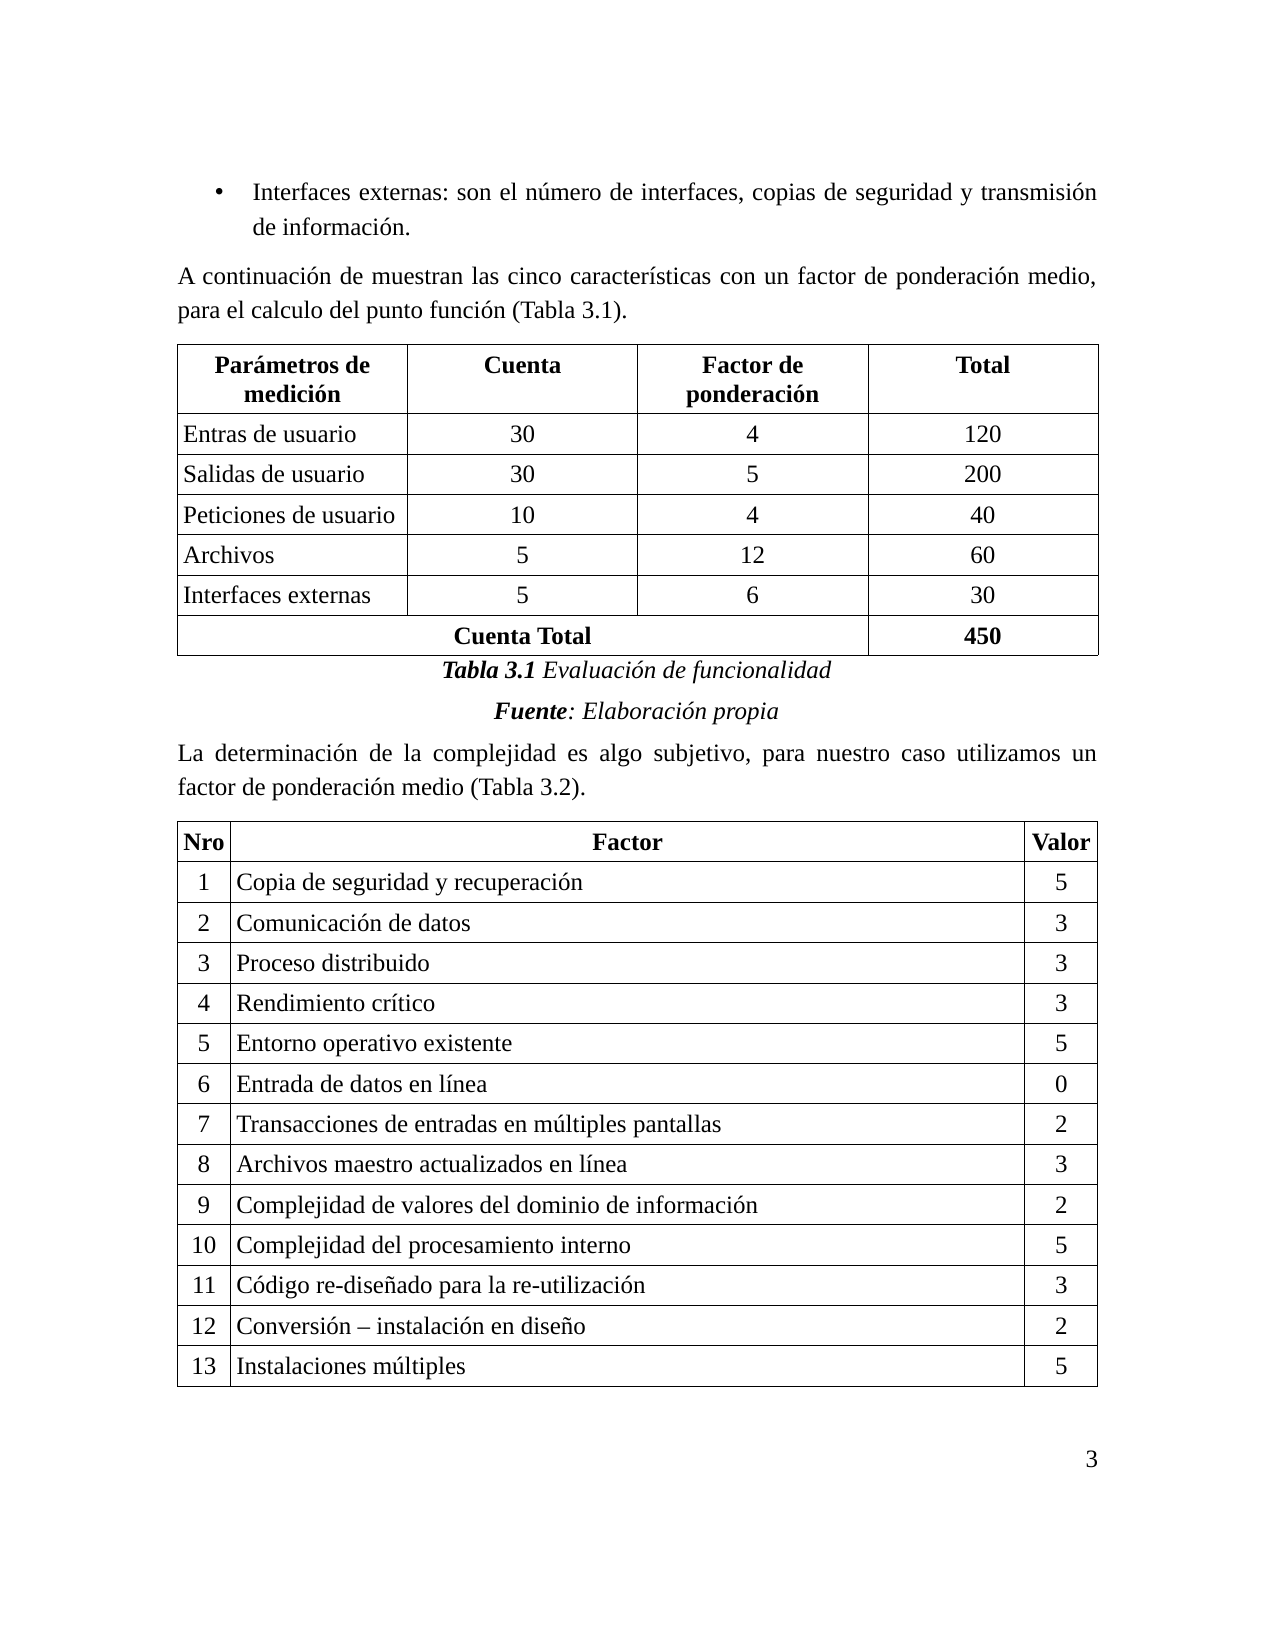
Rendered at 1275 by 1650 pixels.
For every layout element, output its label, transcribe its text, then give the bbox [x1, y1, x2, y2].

table_cell 2 [1025, 1185, 1097, 1224]
table_cell 30 [869, 576, 1098, 615]
text A continuación de muestran las cinco características con un factor de ponderación medio, para el calculo del punto función (Tabla 3.1). [177, 261, 1098, 324]
table_cell Entras de usuario [178, 414, 407, 454]
table_cell Interfaces externas [178, 576, 407, 615]
table_header Cuenta [408, 345, 637, 413]
text La determinación de la complejidad es algo subjetivo, para nuestro caso utilizamos un factor de ponderación medio (Tabla 3.2). [177, 738, 1098, 801]
table_cell 200 [869, 455, 1098, 494]
table_cell Complejidad del procesamiento interno [231, 1225, 1024, 1264]
table_cell 6 [178, 1064, 230, 1103]
table_header Valor [1025, 822, 1097, 861]
table_cell Comunicación de datos [231, 903, 1024, 942]
table_cell 450 [869, 616, 1098, 655]
table_cell 3 [178, 943, 230, 982]
table_cell 2 [178, 903, 230, 942]
table_cell 5 [1025, 1346, 1097, 1386]
table_cell 12 [638, 535, 868, 574]
table_cell 3 [1025, 903, 1097, 942]
table_cell 2 [1025, 1104, 1097, 1144]
table_cell 13 [178, 1346, 230, 1386]
table_cell Instalaciones múltiples [231, 1346, 1024, 1386]
table_cell 30 [408, 455, 637, 494]
table_cell Rendimiento crítico [231, 984, 1024, 1023]
table_cell 5 [638, 455, 868, 494]
table_cell Transacciones de entradas en múltiples pantallas [231, 1104, 1024, 1144]
table_cell Complejidad de valores del dominio de información [231, 1185, 1024, 1224]
table_cell Archivos [178, 535, 407, 574]
list Interfaces externas: son el número de interfaces, copias de seguridad y transmisión de información. [215, 177, 1098, 240]
table_cell 5 [1025, 1024, 1097, 1063]
table_cell 4 [638, 414, 868, 454]
table_cell 5 [1025, 1225, 1097, 1264]
table_header Nro [178, 822, 230, 861]
table_cell 30 [408, 414, 637, 454]
table_cell 120 [869, 414, 1098, 454]
table_cell 6 [638, 576, 868, 615]
table_cell 2 [1025, 1306, 1097, 1345]
table_header Factor [231, 822, 1024, 861]
table_cell Proceso distribuido [231, 943, 1024, 982]
table_cell 40 [869, 495, 1098, 534]
table_cell Peticiones de usuario [178, 495, 407, 534]
table_cell Código re-diseñado para la re-utilización [231, 1266, 1024, 1305]
table_cell 3 [1025, 1266, 1097, 1305]
table_cell Cuenta Total [178, 616, 868, 655]
table_header Parámetros de medición [178, 345, 407, 413]
table_cell 3 [1025, 984, 1097, 1023]
table_cell Conversión – instalación en diseño [231, 1306, 1024, 1345]
table_cell 0 [1025, 1064, 1097, 1103]
table_cell 5 [1025, 862, 1097, 902]
table_header Total [869, 345, 1098, 413]
table_cell 5 [408, 576, 637, 615]
table_cell Entrada de datos en línea [231, 1064, 1024, 1103]
table_cell 5 [178, 1024, 230, 1063]
table_cell 8 [178, 1145, 230, 1184]
table_cell 9 [178, 1185, 230, 1224]
table_cell 7 [178, 1104, 230, 1144]
table_cell 60 [869, 535, 1098, 574]
table_cell 1 [178, 862, 230, 902]
table_cell 4 [178, 984, 230, 1023]
table_header Factor de ponderación [638, 345, 868, 413]
table_cell Archivos maestro actualizados en línea [231, 1145, 1024, 1184]
table_cell 10 [408, 495, 637, 534]
table_cell 12 [178, 1306, 230, 1345]
table_cell 4 [638, 495, 868, 534]
table_cell 10 [178, 1225, 230, 1264]
text Tabla 3.1 Evaluación de funcionalidad [177, 656, 1098, 684]
table_cell 11 [178, 1266, 230, 1305]
table_cell Entorno operativo existente [231, 1024, 1024, 1063]
table_cell 3 [1025, 943, 1097, 982]
text Fuente: Elaboración propia [177, 696, 1098, 725]
table_cell Copia de seguridad y recuperación [231, 862, 1024, 902]
table_cell Salidas de usuario [178, 455, 407, 494]
table_cell 5 [408, 535, 637, 574]
table_cell 3 [1025, 1145, 1097, 1184]
